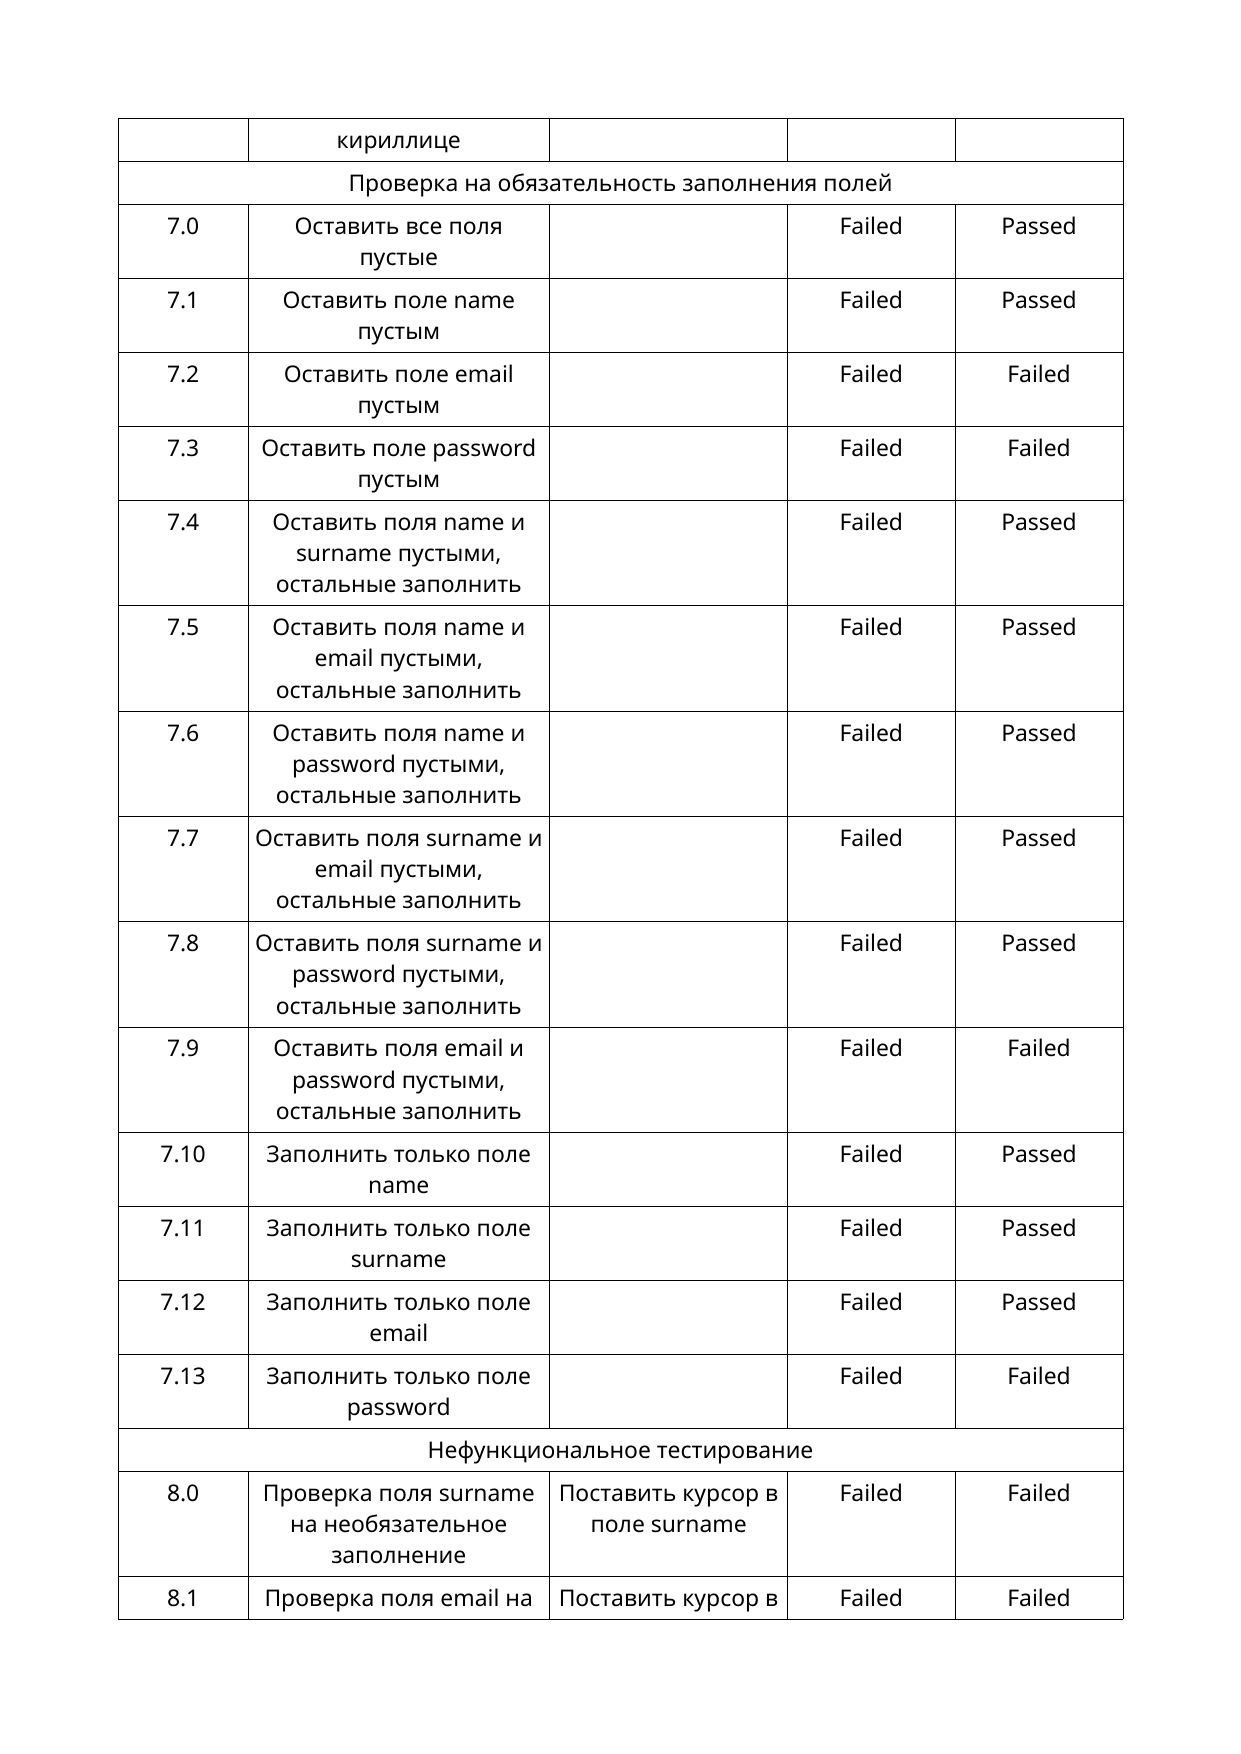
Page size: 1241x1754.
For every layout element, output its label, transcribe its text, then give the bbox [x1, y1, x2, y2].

table_cell Failed [788, 501, 955, 605]
table_cell 7.10 [119, 1133, 248, 1206]
table_cell 7.8 [119, 922, 248, 1027]
table_cell Failed [956, 427, 1123, 500]
table_cell Failed [788, 205, 955, 278]
table_cell [550, 427, 787, 500]
table_cell Нефункциональное тестирование [119, 1429, 1123, 1471]
table_cell Failed [788, 817, 955, 921]
table_cell [550, 279, 787, 352]
table_cell Failed [788, 1577, 955, 1619]
table_cell 7.5 [119, 606, 248, 711]
table_cell Failed [956, 1028, 1123, 1132]
table_cell Поставить курсор в [550, 1577, 787, 1619]
table_cell Проверка поля email на [249, 1577, 549, 1619]
table_cell 7.2 [119, 353, 248, 426]
table_cell Failed [788, 712, 955, 816]
table_cell Оставить поля name и surname пустыми, остальные заполнить [249, 501, 549, 605]
table_cell Оставить поле password пустым [249, 427, 549, 500]
table_cell Оставить поля surname и email пустыми, остальные заполнить [249, 817, 549, 921]
table_cell Failed [956, 1577, 1123, 1619]
table_cell Passed [956, 279, 1123, 352]
table_cell [550, 606, 787, 711]
table_cell Passed [956, 1207, 1123, 1280]
table_cell 7.12 [119, 1281, 248, 1354]
table_cell Passed [956, 606, 1123, 711]
table_cell Оставить поле email пустым [249, 353, 549, 426]
table_cell Поставить курсор в поле surname [550, 1472, 787, 1576]
table_cell Failed [788, 1207, 955, 1280]
table_cell Failed [788, 1133, 955, 1206]
table_cell Failed [788, 427, 955, 500]
table_cell Failed [956, 1355, 1123, 1428]
table_cell Проверка на обязательность заполнения полей [119, 162, 1123, 204]
table_cell [550, 922, 787, 1027]
table_cell Failed [788, 353, 955, 426]
table_cell кириллице [249, 119, 549, 161]
table_cell Оставить поле name пустым [249, 279, 549, 352]
table_cell Заполнить только поле email [249, 1281, 549, 1354]
table_cell [550, 501, 787, 605]
table_cell 7.11 [119, 1207, 248, 1280]
table_cell [550, 712, 787, 816]
table_cell [956, 119, 1123, 161]
table_cell Passed [956, 712, 1123, 816]
table_cell Failed [788, 1028, 955, 1132]
table_cell 7.1 [119, 279, 248, 352]
table_cell Заполнить только поле name [249, 1133, 549, 1206]
table_cell [550, 205, 787, 278]
table_cell Failed [788, 922, 955, 1027]
table_cell 7.9 [119, 1028, 248, 1132]
table_cell [550, 353, 787, 426]
table_cell Failed [956, 353, 1123, 426]
table_cell Failed [788, 606, 955, 711]
table_cell [550, 1207, 787, 1280]
table_cell Passed [956, 922, 1123, 1027]
table_cell Оставить поля name и email пустыми, остальные заполнить [249, 606, 549, 711]
table_cell Проверка поля surname на необязательное заполнение [249, 1472, 549, 1576]
table_cell [550, 119, 787, 161]
table_cell [550, 1281, 787, 1354]
table_cell Заполнить только поле surname [249, 1207, 549, 1280]
table_cell [550, 1028, 787, 1132]
table_cell 7.3 [119, 427, 248, 500]
table_cell [550, 1133, 787, 1206]
table_cell Passed [956, 817, 1123, 921]
table_cell Заполнить только поле password [249, 1355, 549, 1428]
table_cell 8.1 [119, 1577, 248, 1619]
table_cell Failed [788, 279, 955, 352]
table_cell Failed [788, 1472, 955, 1576]
table_cell [550, 817, 787, 921]
table_cell [788, 119, 955, 161]
table_cell Оставить поля surname и password пустыми, остальные заполнить [249, 922, 549, 1027]
table_cell [550, 1355, 787, 1428]
table_cell Оставить все поля пустые [249, 205, 549, 278]
table_cell 7.4 [119, 501, 248, 605]
table_cell Failed [788, 1355, 955, 1428]
table_cell Passed [956, 501, 1123, 605]
table_cell 7.7 [119, 817, 248, 921]
table_cell Оставить поля name и password пустыми, остальные заполнить [249, 712, 549, 816]
table_cell 8.0 [119, 1472, 248, 1576]
table_cell Оставить поля email и password пустыми, остальные заполнить [249, 1028, 549, 1132]
table_cell Failed [956, 1472, 1123, 1576]
table_cell Failed [788, 1281, 955, 1354]
table_cell Passed [956, 1281, 1123, 1354]
table_cell Passed [956, 205, 1123, 278]
table_cell 7.13 [119, 1355, 248, 1428]
table_cell 7.0 [119, 205, 248, 278]
table_cell Passed [956, 1133, 1123, 1206]
table_cell [119, 119, 248, 161]
table_cell 7.6 [119, 712, 248, 816]
